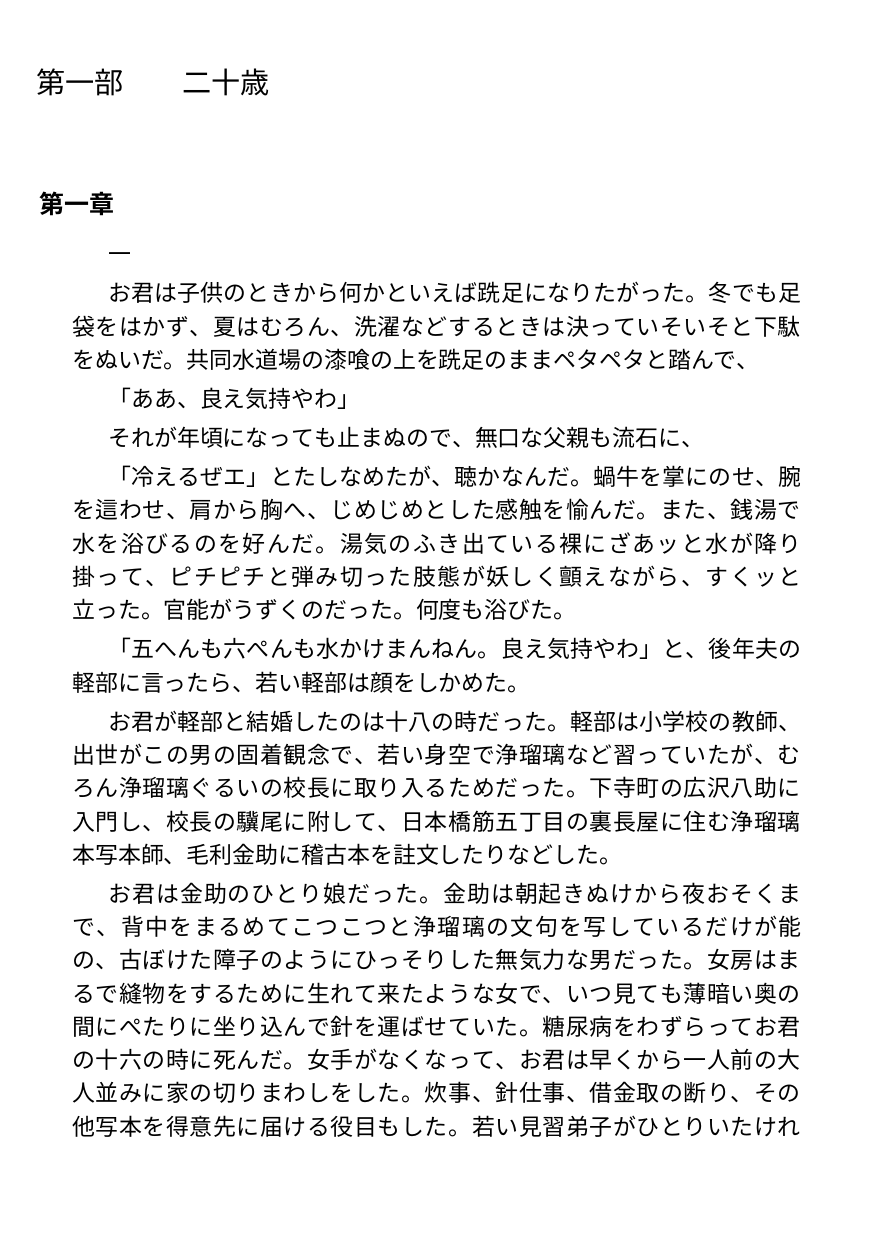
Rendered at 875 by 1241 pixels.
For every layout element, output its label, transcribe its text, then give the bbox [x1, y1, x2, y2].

text 一 [72, 236, 802, 269]
text 「冷えるぜエ」とたしなめたが、聴かなんだ。蝸牛を掌にのせ、腕を這わせ、肩から胸へ、じめじめとした感触を愉んだ。また、銭湯で水を浴びるのを好んだ。湯気のふき出ている裸にざあッと水が降り掛って、ピチピチと弾み切った肢態が妖しく顫えながら、すくッと立った。官能がうずくのだった。何度も浴びた。 [72, 459, 802, 625]
text 「五へんも六ぺんも水かけまんねん。良え気持やわ」と、後年夫の軽部に言ったら、若い軽部は顔をしかめた。 [72, 631, 802, 698]
subtitle 第一部 二十歳 [36, 60, 838, 102]
text それが年頃になっても止まぬので、無口な父親も流石に、 [72, 420, 802, 453]
text お君が軽部と結婚したのは十八の時だった。軽部は小学校の教師、出世がこの男の固着観念で、若い身空で浄瑠璃など習っていたが、むろん浄瑠璃ぐるいの校長に取り入るためだった。下寺町の広沢八助に入門し、校長の驥尾に附して、日本橋筋五丁目の裏長屋に住む浄瑠璃本写本師、毛利金助に稽古本を註文したりなどした。 [72, 704, 802, 870]
text 「ああ、良え気持やわ」 [72, 381, 802, 414]
subtitle 第一章 [36, 182, 838, 224]
text お君は金助のひとり娘だった。金助は朝起きぬけから夜おそくまで、背中をまるめてこつこつと浄瑠璃の文句を写しているだけが能の、古ぼけた障子のようにひっそりした無気力な男だった。女房はまるで縫物をするために生れて来たような女で、いつ見ても薄暗い奥の間にぺたりに坐り込んで針を運ばせていた。糖尿病をわずらってお君の十六の時に死んだ。女手がなくなって、お君は早くから一人前の大人並みに家の切りまわしをした。炊事、針仕事、借金取の断り、その他写本を得意先に届ける役目もした。若い見習弟子がひとりいたけれ [72, 876, 802, 1142]
text お君は子供のときから何かといえば跣足になりたがった。冬でも足袋をはかず、夏はむろん、洗濯などするときは決っていそいそと下駄をぬいだ。共同水道場の漆喰の上を跣足のままペタペタと踏んで、 [72, 275, 802, 375]
